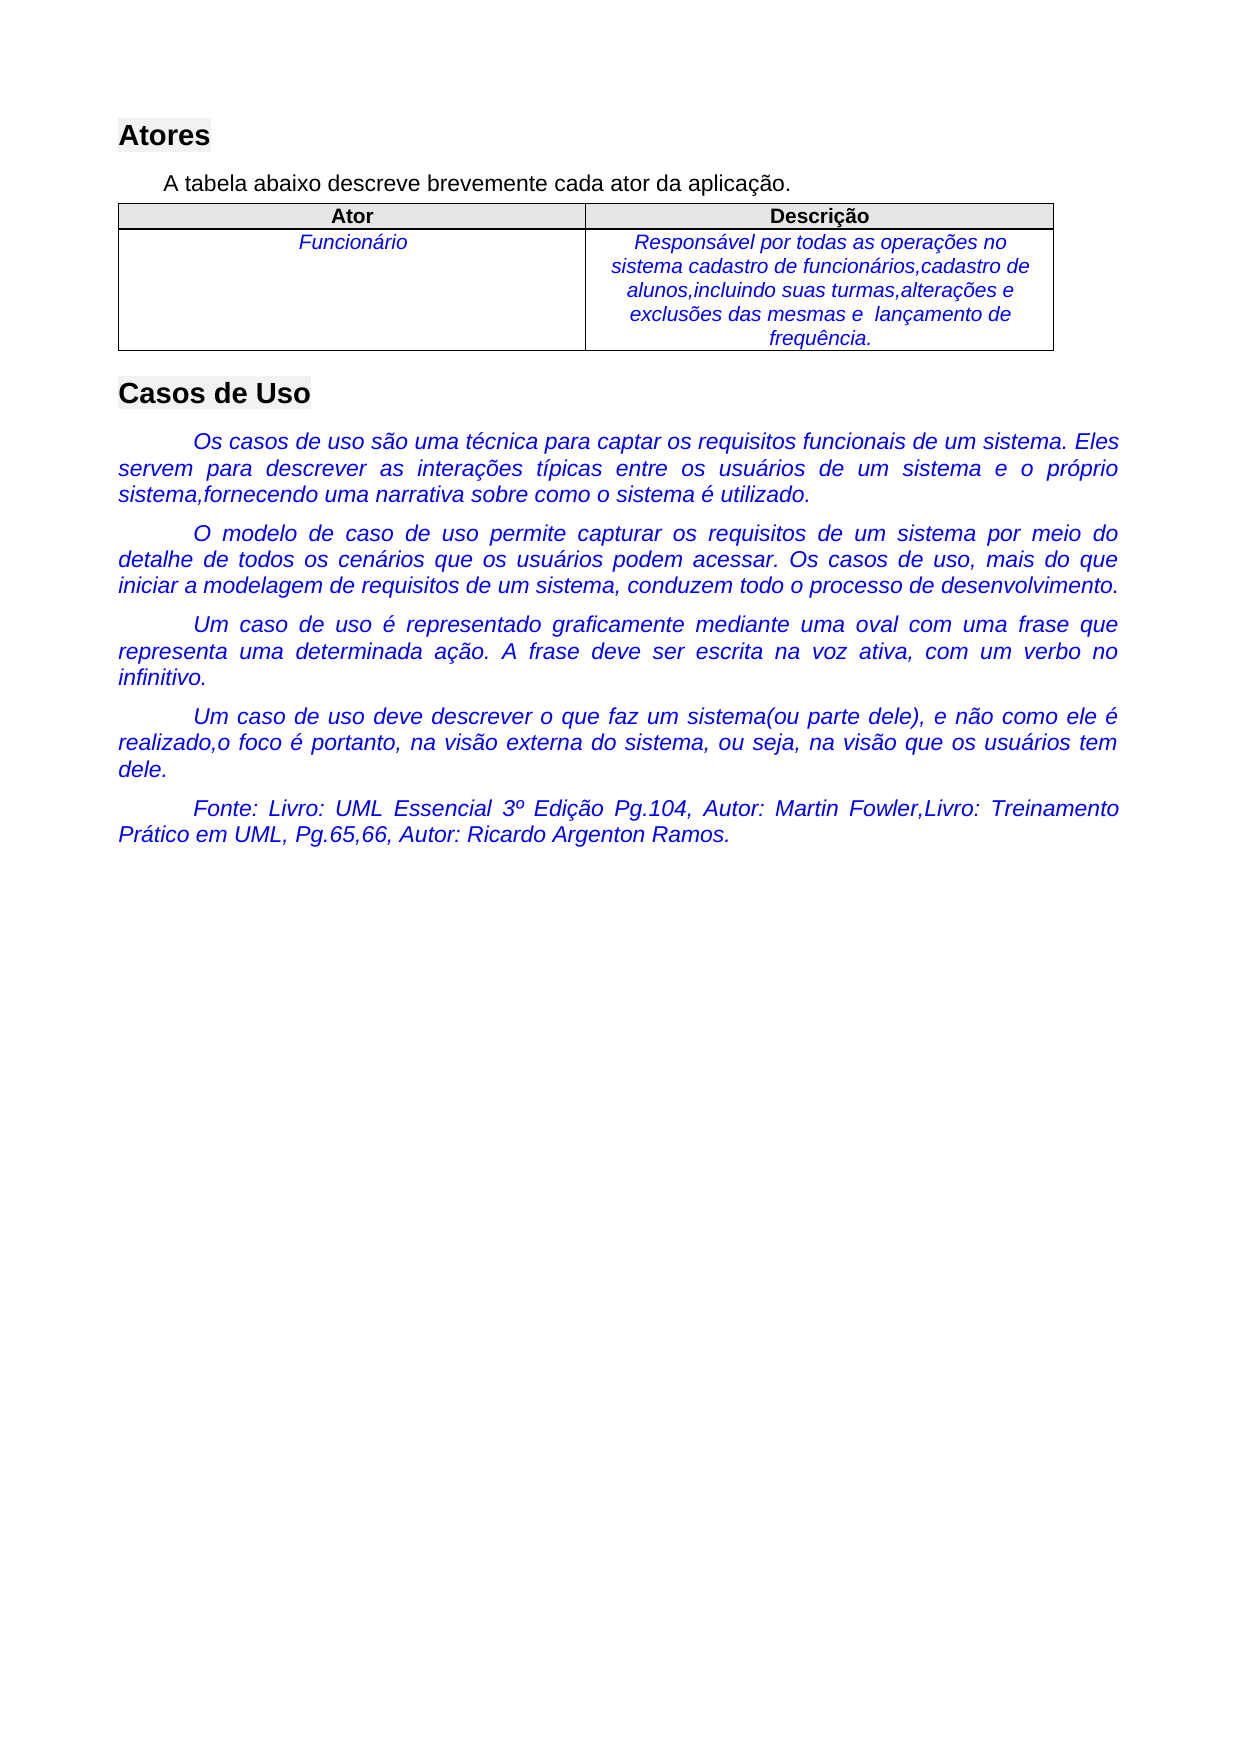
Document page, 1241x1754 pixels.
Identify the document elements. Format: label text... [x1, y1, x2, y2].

text O modelo de caso de uso permite capturar os requisitos de um sistema por meio do detalhe de todos os cenários que os usuários podem acessar. Os casos de uso, mais do que iniciar a modelagem de requisitos de um sistema, conduzem todo o processo de desenvolvimento. [118, 520, 1122, 599]
text Um caso de uso deve descrever o que faz um sistema(ou parte dele), e não como ele é realizado,o foco é portanto, na visão externa do sistema, ou seja, na visão que os usuários tem dele. [118, 703, 1122, 782]
text Atores [118, 118, 1122, 152]
text Os casos de uso são uma técnica para captar os requisitos funcionais de um sistema. Eles servem para descrever as interações típicas entre os usuários de um sistema e o próprio sistema,fornecendo uma narrativa sobre como o sistema é utilizado. [118, 428, 1122, 507]
table_header Ator [119, 204, 585, 228]
table_cell Funcionário [119, 230, 585, 350]
text Fonte: Livro: UML Essencial 3º Edição Pg.104, Autor: Martin Fowler,Livro: Treinamento Prático em UML, Pg.65,66, Autor: Ricardo Argenton Ramos. [118, 794, 1122, 847]
text A tabela abaixo descreve brevemente cada ator da aplicação. [118, 170, 1122, 197]
text Um caso de uso é representado graficamente mediante uma oval com uma frase que representa uma determinada ação. A frase deve ser escrita na voz ativa, com um verbo no infinitivo. [118, 611, 1122, 690]
text Casos de Uso [118, 376, 1122, 409]
table_header Descrição [586, 204, 1053, 228]
table_cell Responsável por todas as operações no sistema cadastro de funcionários,cadastro de alunos,incluindo suas turmas,alterações e exclusões das mesmas e lançamento de frequência. [586, 230, 1053, 350]
